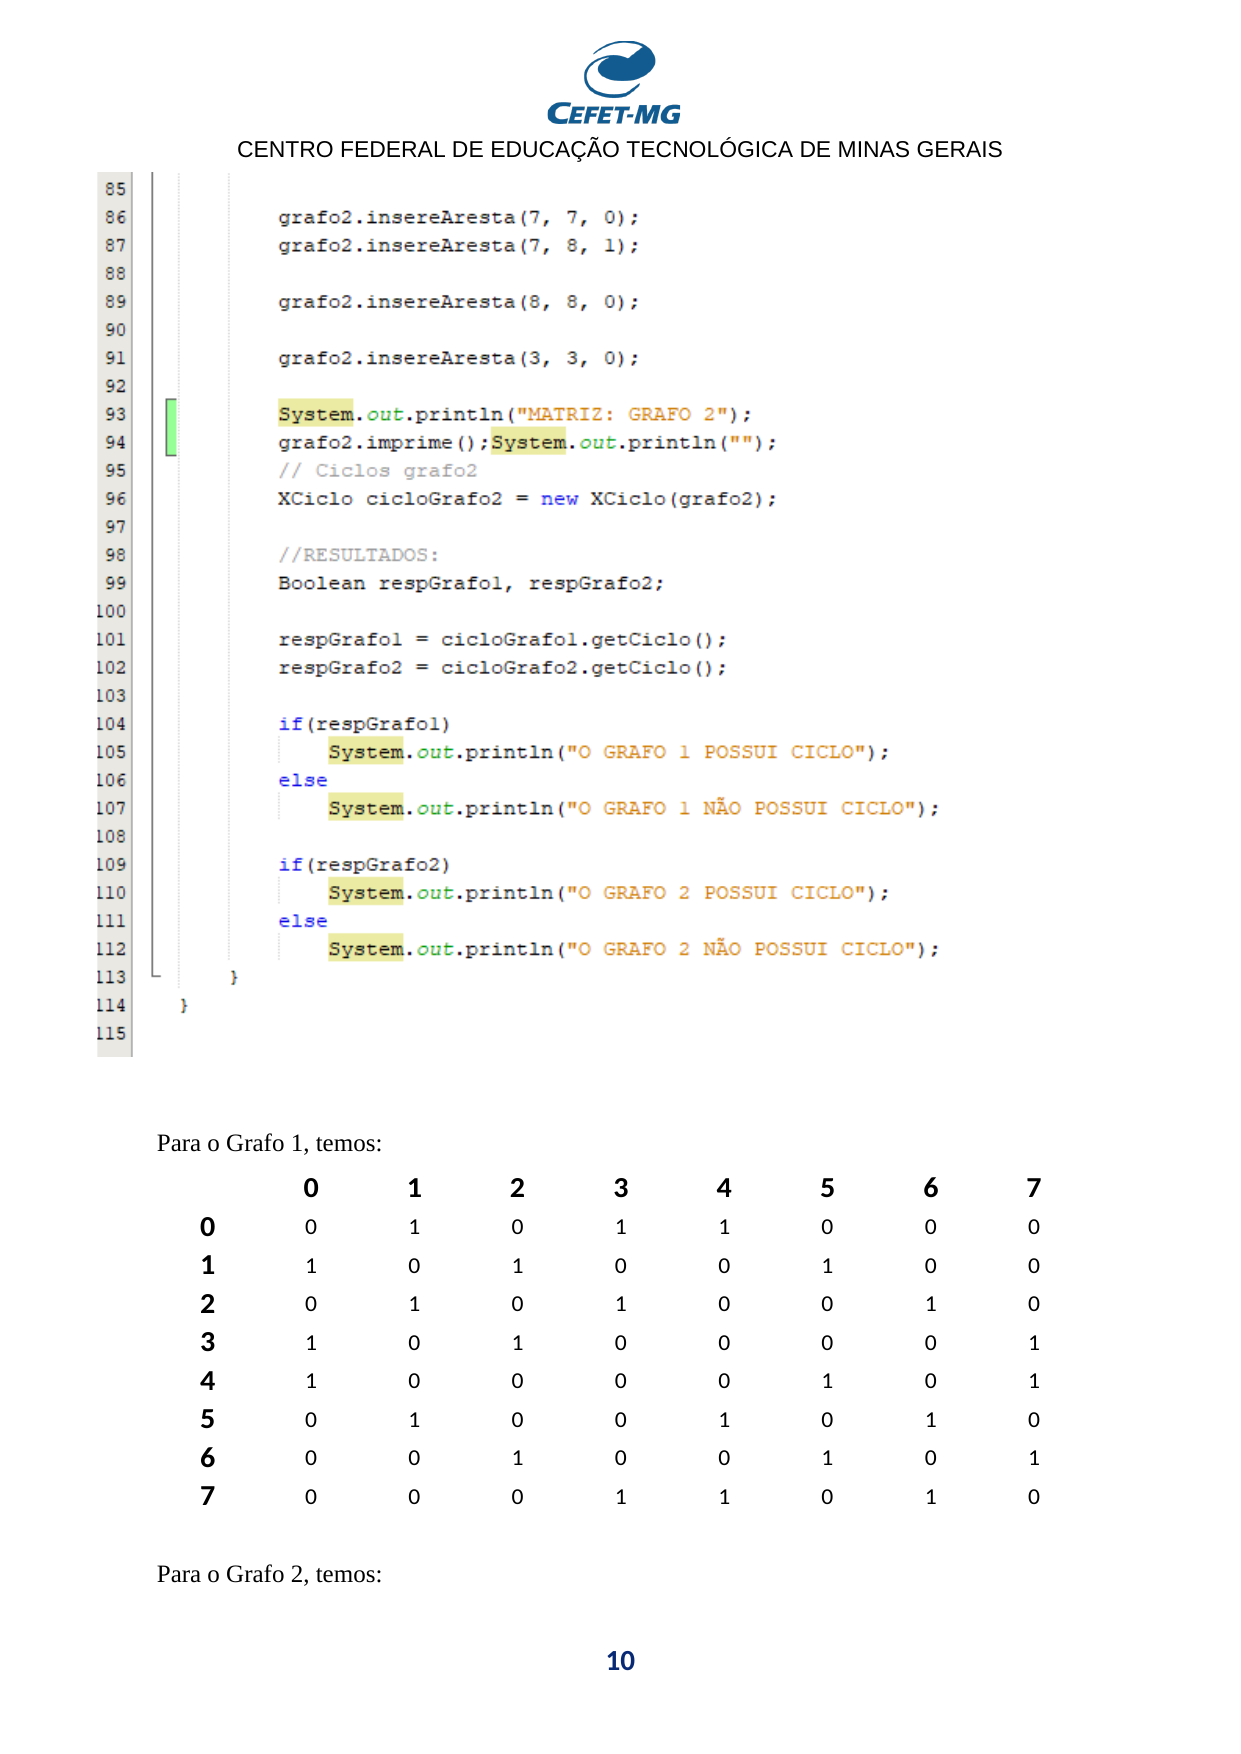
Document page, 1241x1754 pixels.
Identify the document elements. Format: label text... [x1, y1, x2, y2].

picture [97, 172, 998, 1057]
picture [547, 41, 681, 124]
text Para o Grafo 2, temos: [97, 1559, 1143, 1588]
text Para o Grafo 1, temos: [97, 1128, 1143, 1157]
